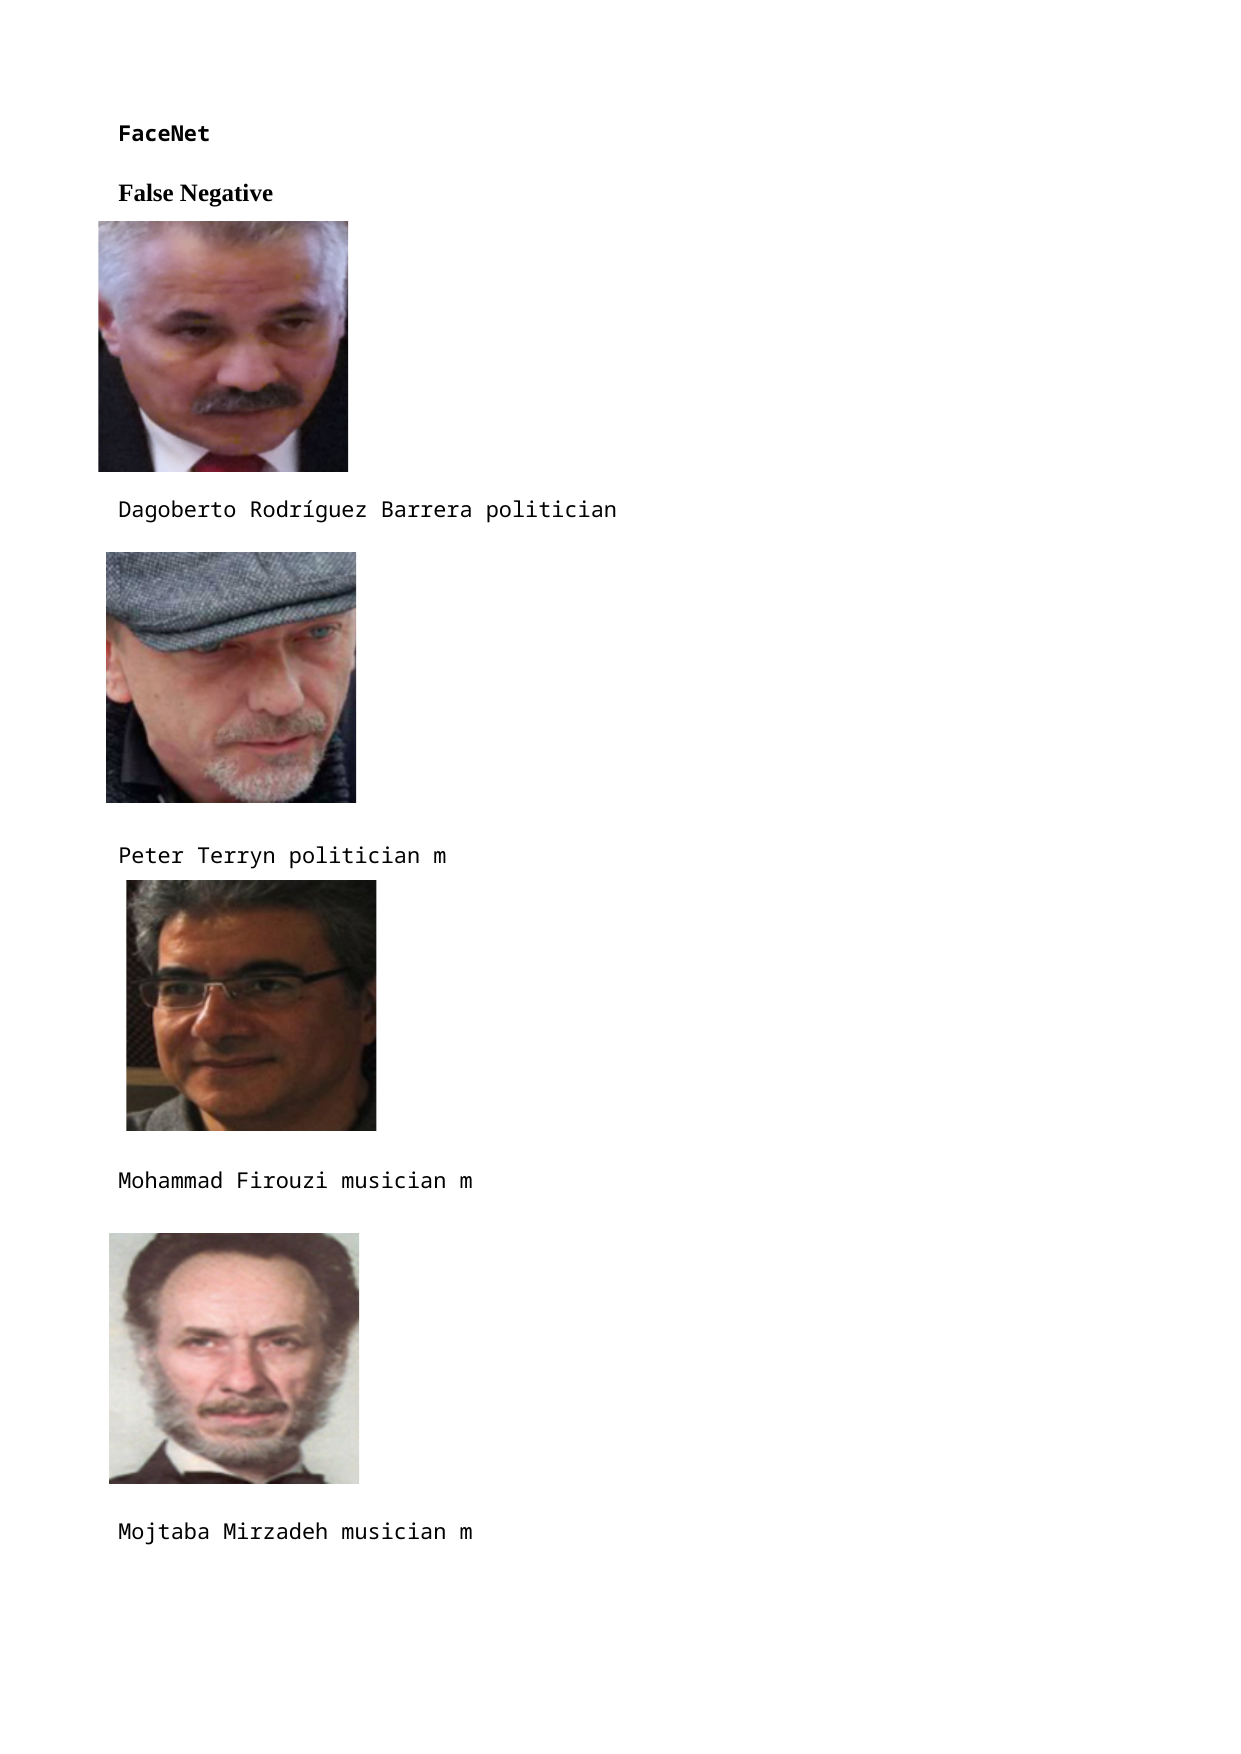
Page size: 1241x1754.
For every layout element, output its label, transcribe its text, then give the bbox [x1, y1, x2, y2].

text Dagoberto Rodríguez Barrera politician [118, 494, 1122, 524]
picture [109, 1233, 360, 1484]
picture [98, 221, 349, 472]
text Mohammad Firouzi musician m [118, 1164, 1122, 1194]
text False Negative [118, 178, 1122, 206]
text FaceNet [118, 118, 1122, 148]
text Mojtaba Mirzadeh musician m [118, 1516, 1122, 1546]
picture [126, 880, 377, 1131]
text Peter Terryn politician m [118, 840, 1122, 870]
picture [106, 552, 357, 803]
